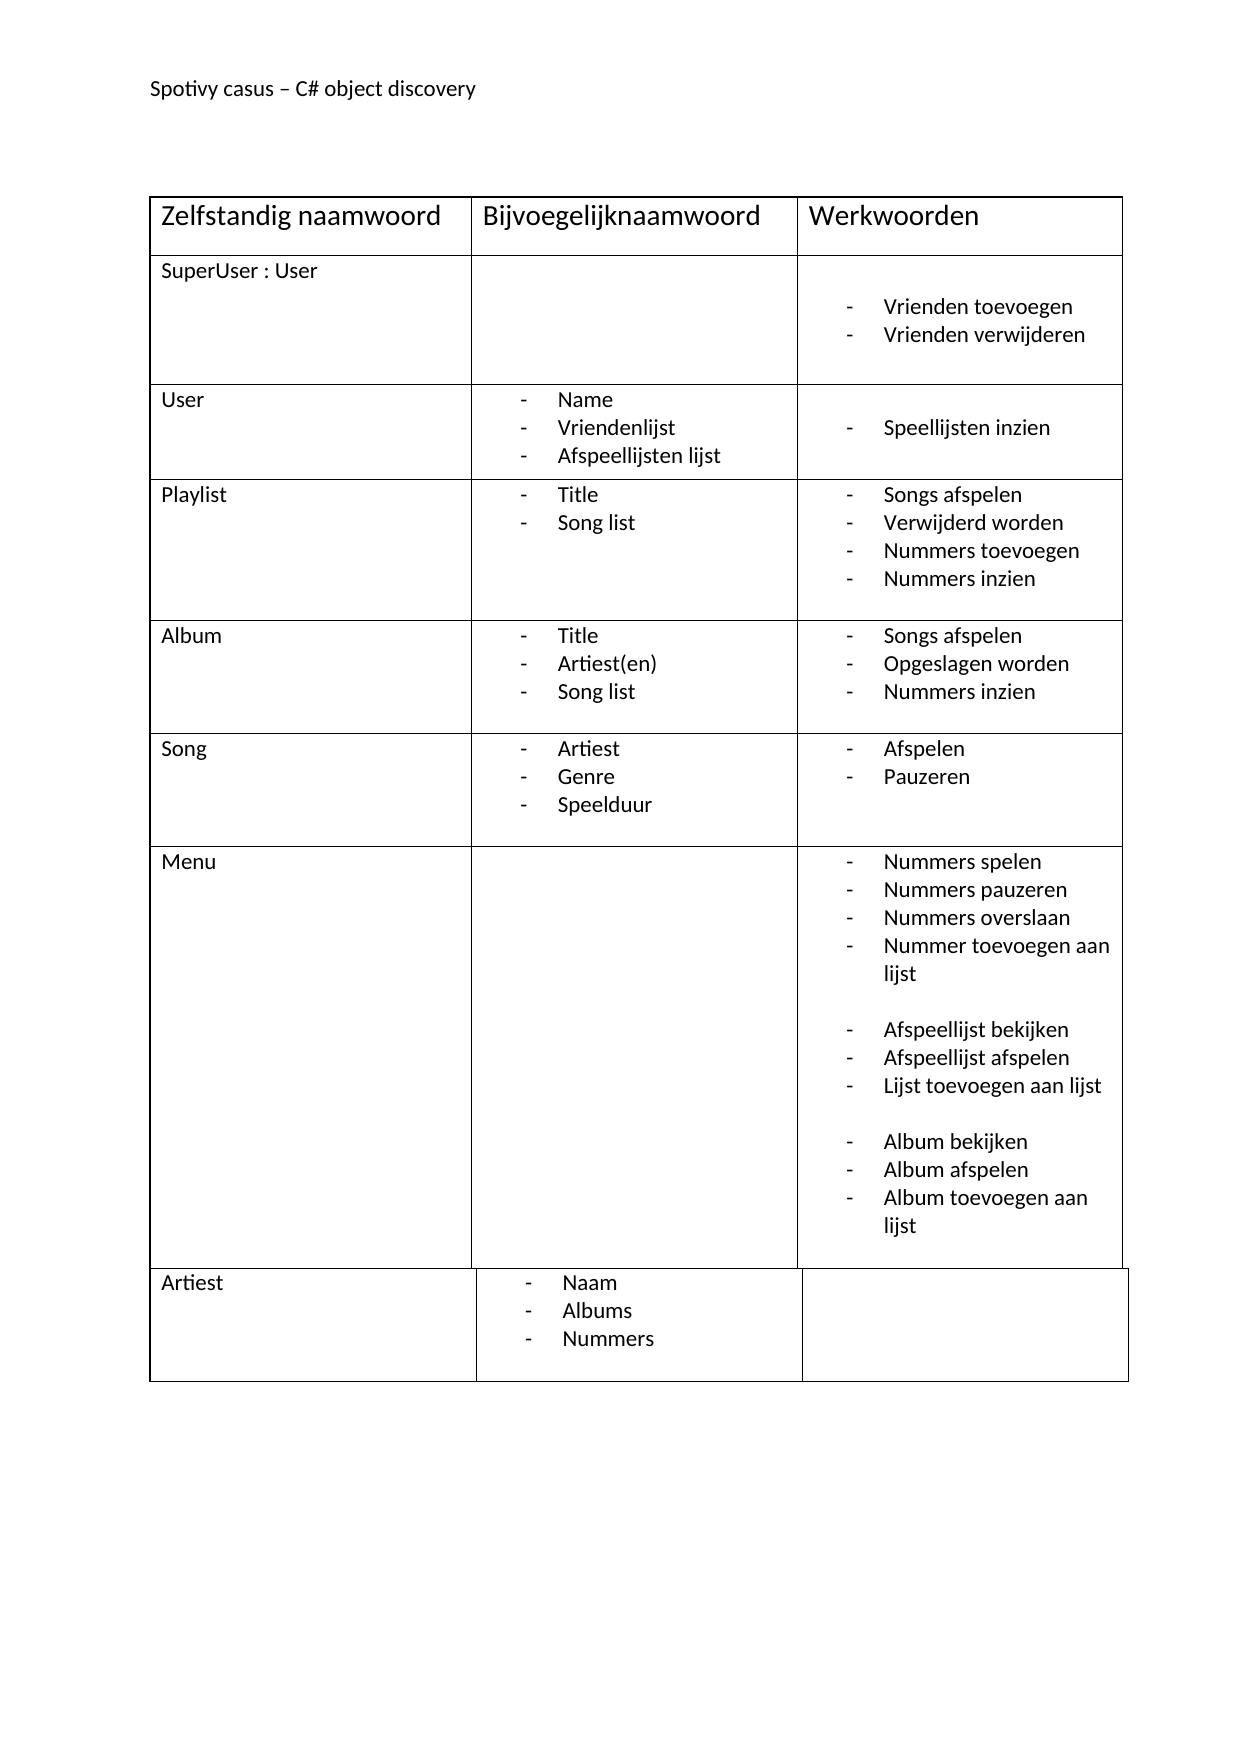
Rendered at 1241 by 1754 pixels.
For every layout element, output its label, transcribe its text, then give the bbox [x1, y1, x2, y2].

table_cell Title Artiest(en) Song list [472, 621, 797, 733]
table_cell Songs afspelen Opgeslagen worden Nummers inzien [798, 621, 1122, 733]
table_cell Naam Albums Nummers [477, 1269, 802, 1381]
table_cell Playlist [151, 480, 471, 620]
table_cell SuperUser : User [151, 256, 471, 384]
table_cell Vrienden toevoegen Vrienden verwijderen [798, 256, 1122, 384]
table_cell User [151, 385, 471, 479]
table_cell Name Vriendenlijst Afspeellijsten lijst [472, 385, 797, 479]
table_cell Artiest Genre Speelduur [472, 734, 797, 846]
table_cell Nummers spelen Nummers pauzeren Nummers overslaan Nummer toevoegen aan lijst Afspeellijst bekijken Afspeellijst afspelen Lijst toevoegen aan lijst Album bekijken Album afspelen Album toevoegen aan lijst [798, 847, 1122, 1267]
table_cell [1123, 733, 1128, 846]
table_header Bijvoegelijknaamwoord [472, 198, 797, 255]
table_cell Afspelen Pauzeren [798, 734, 1122, 846]
table_cell [472, 256, 797, 384]
table_cell [1123, 846, 1128, 1267]
table_header [1123, 196, 1128, 255]
table_cell [1123, 255, 1128, 384]
table_header Werkwoorden [798, 198, 1122, 255]
table_cell [1123, 620, 1128, 733]
table_cell Album [151, 621, 471, 733]
table_cell Title Song list [472, 480, 797, 620]
table_cell [472, 847, 797, 1267]
table_cell Menu [151, 847, 471, 1267]
table_cell [1123, 384, 1128, 479]
table_cell Songs afspelen Verwijderd worden Nummers toevoegen Nummers inzien [798, 480, 1122, 620]
table_cell [1123, 479, 1128, 620]
table_cell Speellijsten inzien [798, 385, 1122, 479]
table_cell [803, 1269, 1128, 1381]
table_cell Song [151, 734, 471, 846]
table_header Zelfstandig naamwoord [151, 198, 471, 255]
table_cell Artiest [151, 1269, 476, 1381]
